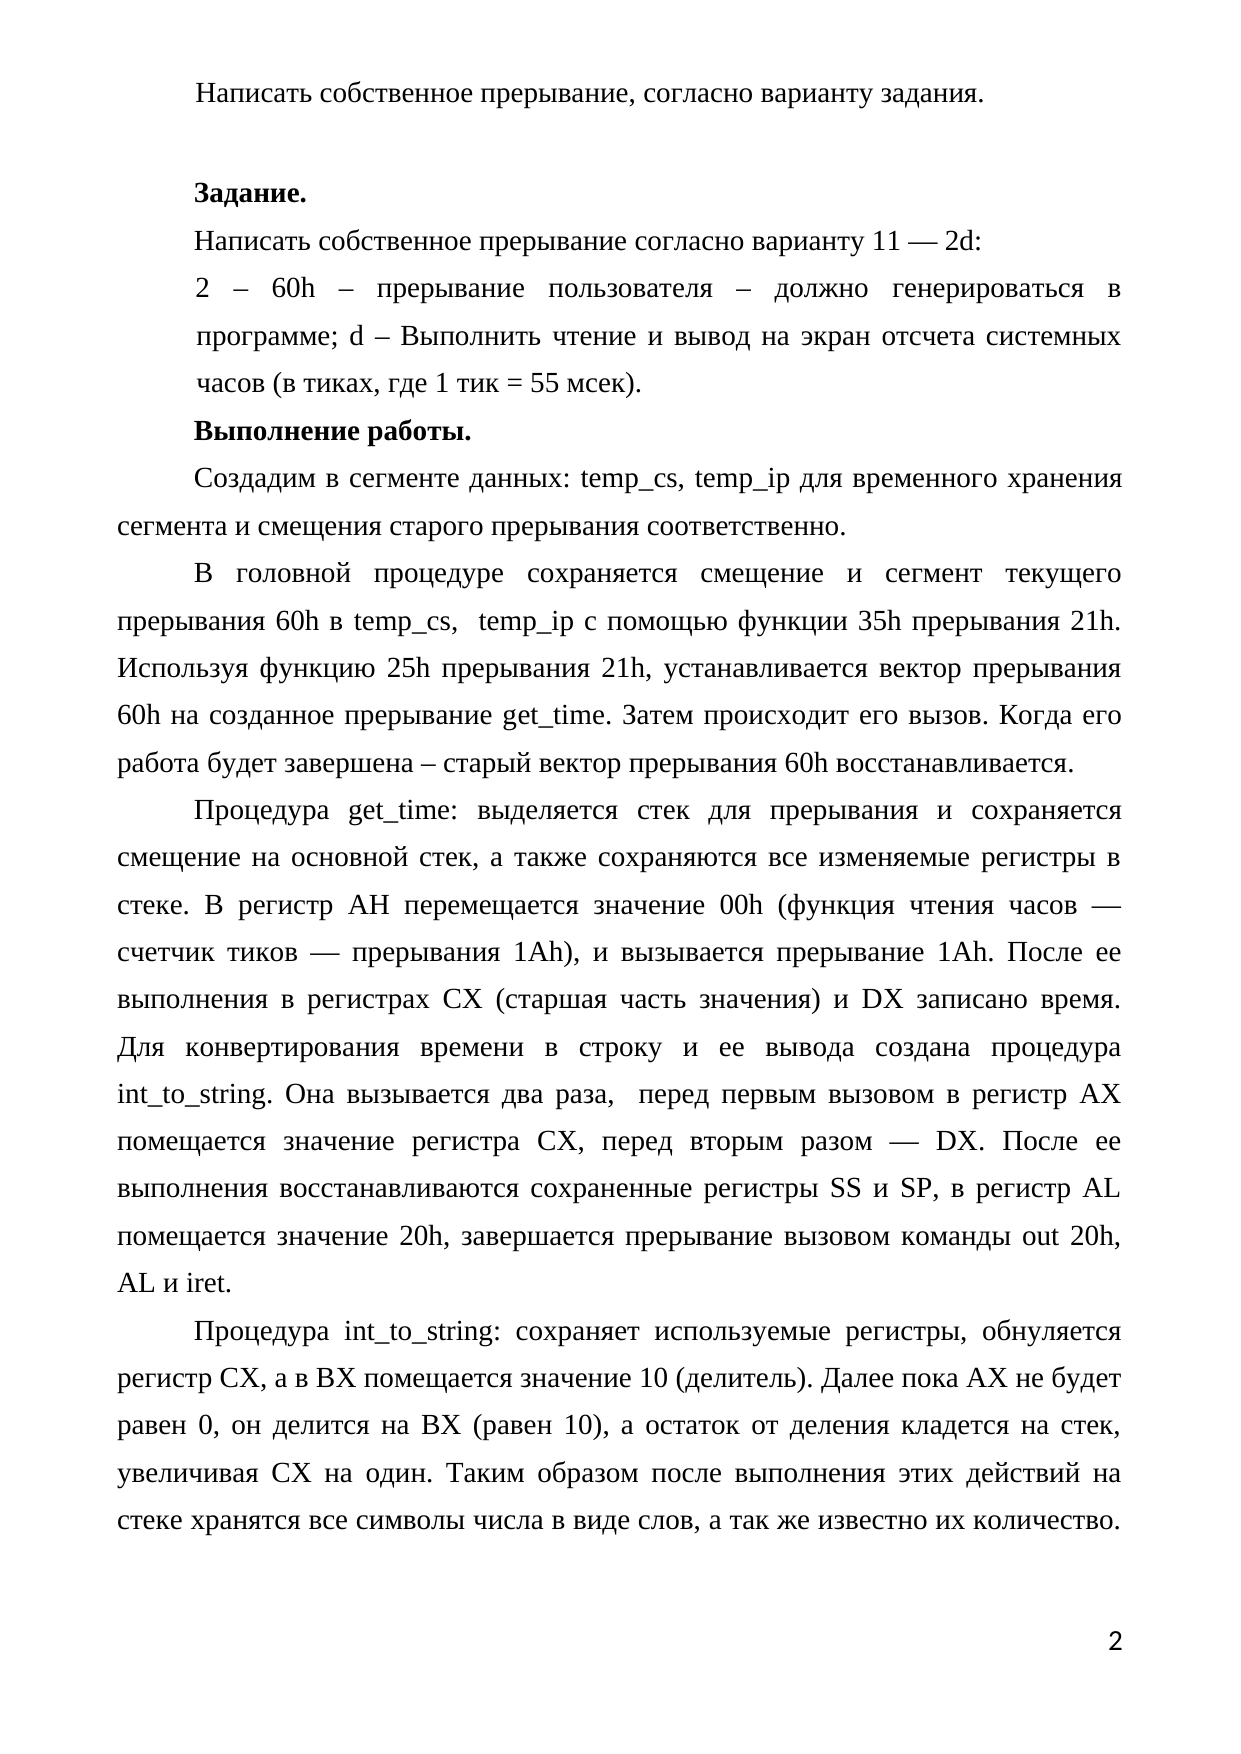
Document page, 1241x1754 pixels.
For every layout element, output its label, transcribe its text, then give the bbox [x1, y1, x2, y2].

text Задание. [194, 175, 1122, 208]
text Выполнение работы. [194, 413, 1122, 446]
text Написать собственное прерывание, согласно варианту задания. [195, 75, 1122, 108]
text Создадим в сегменте данных: temp_cs, temp_ip для временного хранения сегмента и смещения старого прерывания соответственно. [117, 461, 1122, 541]
text Процедура int_to_string: сохраняет используемые регистры, обнуляется регистр CX, а в BX помещается значение 10 (делитель). Далее пока AX не будет равен 0, он делится на BX (равен 10), а остаток от деления кладется на стек, увеличивая CX на один. Таким образом после выполнения этих действий на стеке хранятся все символы числа в виде слов, а так же известно их количество. [117, 1313, 1122, 1536]
text Процедура get_time: выделяется стек для прерывания и сохраняется смещение на основной стек, а также сохраняются все изменяемые регистры в стеке. В регистр AH перемещается значение 00h (функция чтения часов — счетчик тиков — прерывания 1Ah), и вызывается прерывание 1Ah. После ее выполнения в регистрах CX (старшая часть значения) и DX записано время. Для конвертирования времени в строку и ее вывода создана процедура int_to_string. Она вызывается два раза, перед первым вызовом в регистр AX помещается значение регистра CX, перед вторым разом — DX. После ее выполнения восстанавливаются сохраненные регистры SS и SP, в регистр AL помещается значение 20h, завершается прерывание вызовом команды out 20h, AL и iret. [117, 792, 1122, 1299]
text В головной процедуре сохраняется смещение и сегмент текущего прерывания 60h в temp_cs, temp_ip с помощью функции 35h прерывания 21h. Используя функцию 25h прерывания 21h, устанавливается вектор прерывания 60h на созданное прерывание get_time. Затем происходит его вызов. Когда его работа будет завершена – старый вектор прерывания 60h восстанавливается. [117, 556, 1122, 778]
text 2 – 60h – прерывание пользователя – должно генерироваться в программе; d – Выполнить чтение и вывод на экран отсчета системных часов (в тиках, где 1 тик = 55 мсек). [195, 270, 1122, 398]
text Написать собственное прерывание согласно варианту 11 — 2d: [117, 223, 1122, 256]
